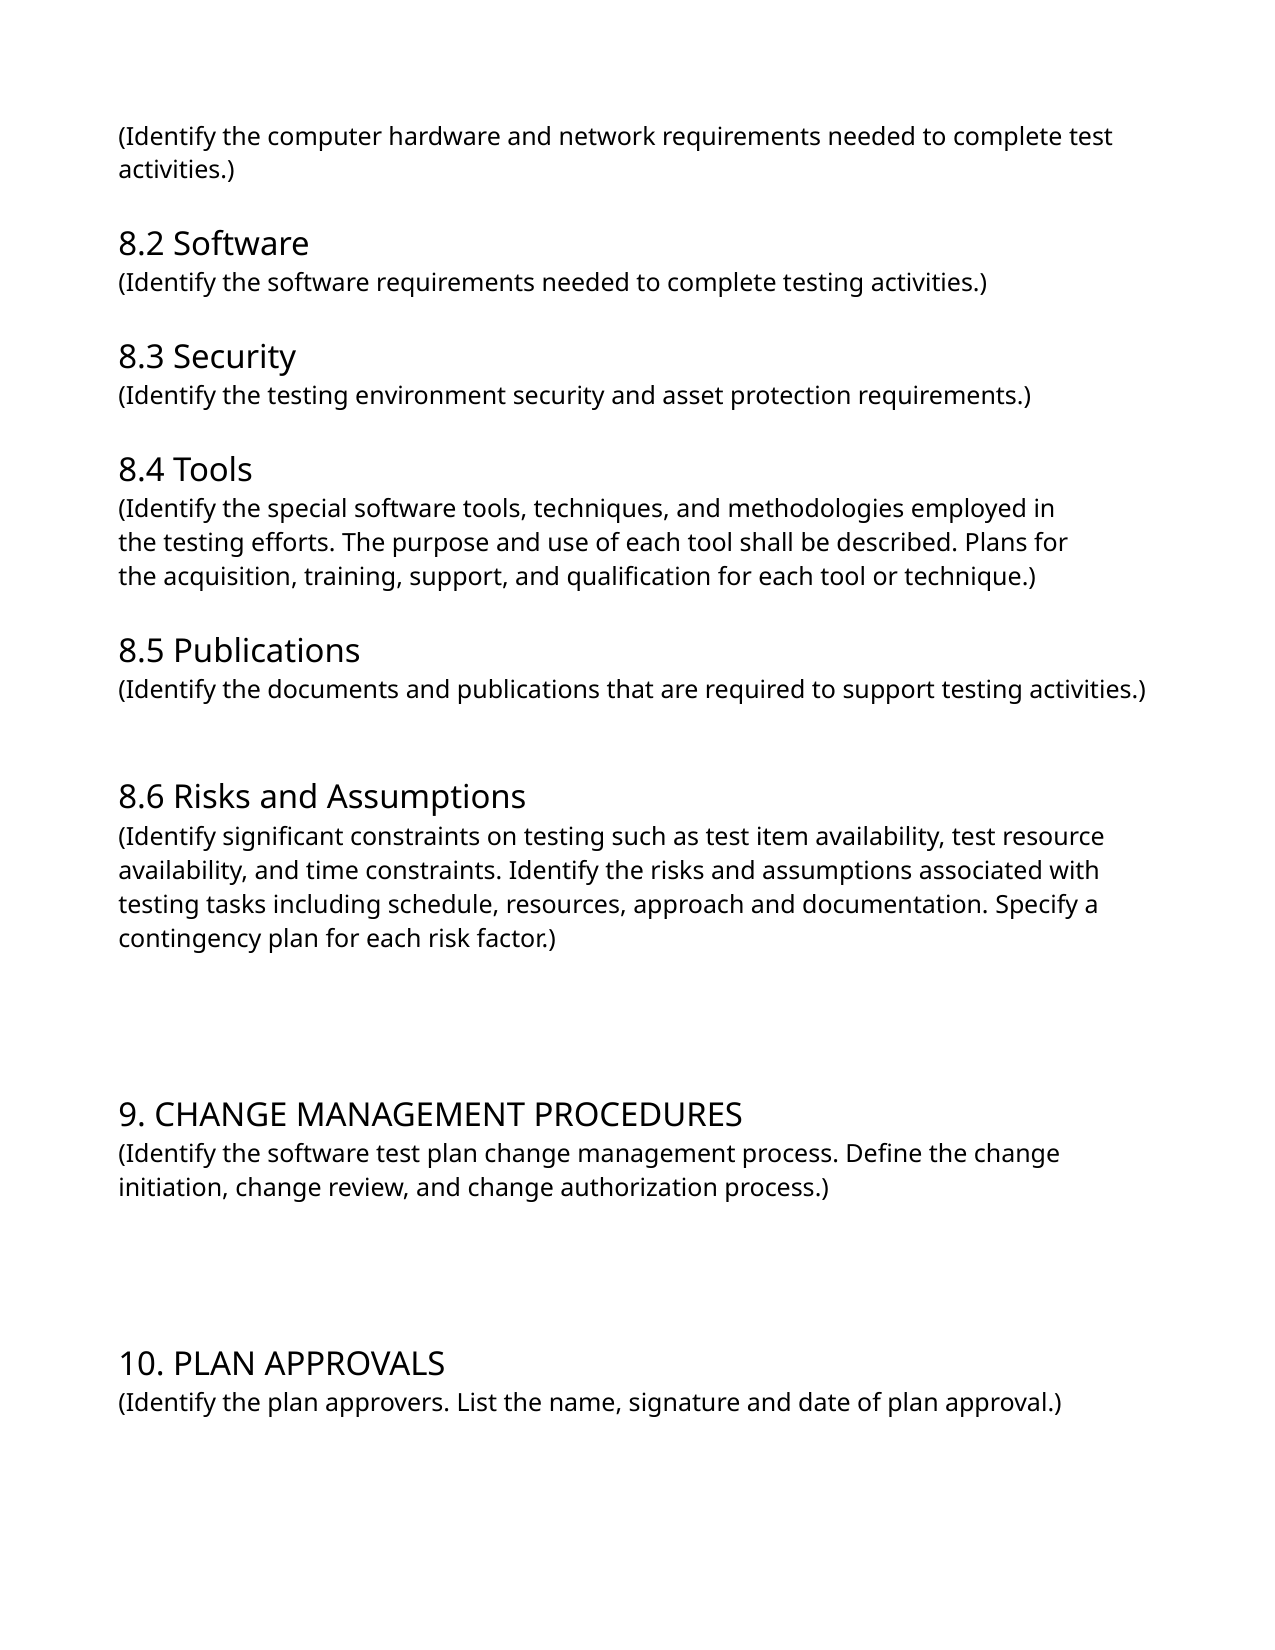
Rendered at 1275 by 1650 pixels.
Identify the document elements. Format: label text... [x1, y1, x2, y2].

text 8.2 Software [118, 220, 1157, 265]
text 10. PLAN APPROVALS [118, 1340, 1157, 1385]
text (Identify significant constraints on testing such as test item availability, test resource availability, and time constraints. Identify the risks and assumptions associated with testing tasks including schedule, resources, approach and documentation. Specify a contingency plan for each risk factor.) [118, 818, 1157, 955]
text (Identify the special software tools, techniques, and methodologies employed in [118, 491, 1157, 525]
text 8.3 Security [118, 333, 1157, 378]
text the testing efforts. The purpose and use of each tool shall be described. Plans for [118, 525, 1157, 559]
text (Identify the testing environment security and asset protection requirements.) [118, 378, 1157, 412]
text (Identify the software test plan change management process. Define the change initiation, change review, and change authorization process.) [118, 1136, 1157, 1204]
text the acquisition, training, support, and qualification for each tool or technique.) [118, 559, 1157, 593]
text 8.6 Risks and Assumptions [118, 774, 1157, 818]
text 9. CHANGE MANAGEMENT PROCEDURES [118, 1091, 1157, 1136]
text (Identify the software requirements needed to complete testing activities.) [118, 265, 1157, 299]
text 8.5 Publications [118, 627, 1157, 672]
text (Identify the plan approvers. List the name, signature and date of plan approval.) [118, 1385, 1157, 1419]
text 8.4 Tools [118, 446, 1157, 491]
text (Identify the computer hardware and network requirements needed to complete test activities.) [118, 118, 1157, 186]
text (Identify the documents and publications that are required to support testing activities.) [118, 672, 1157, 706]
